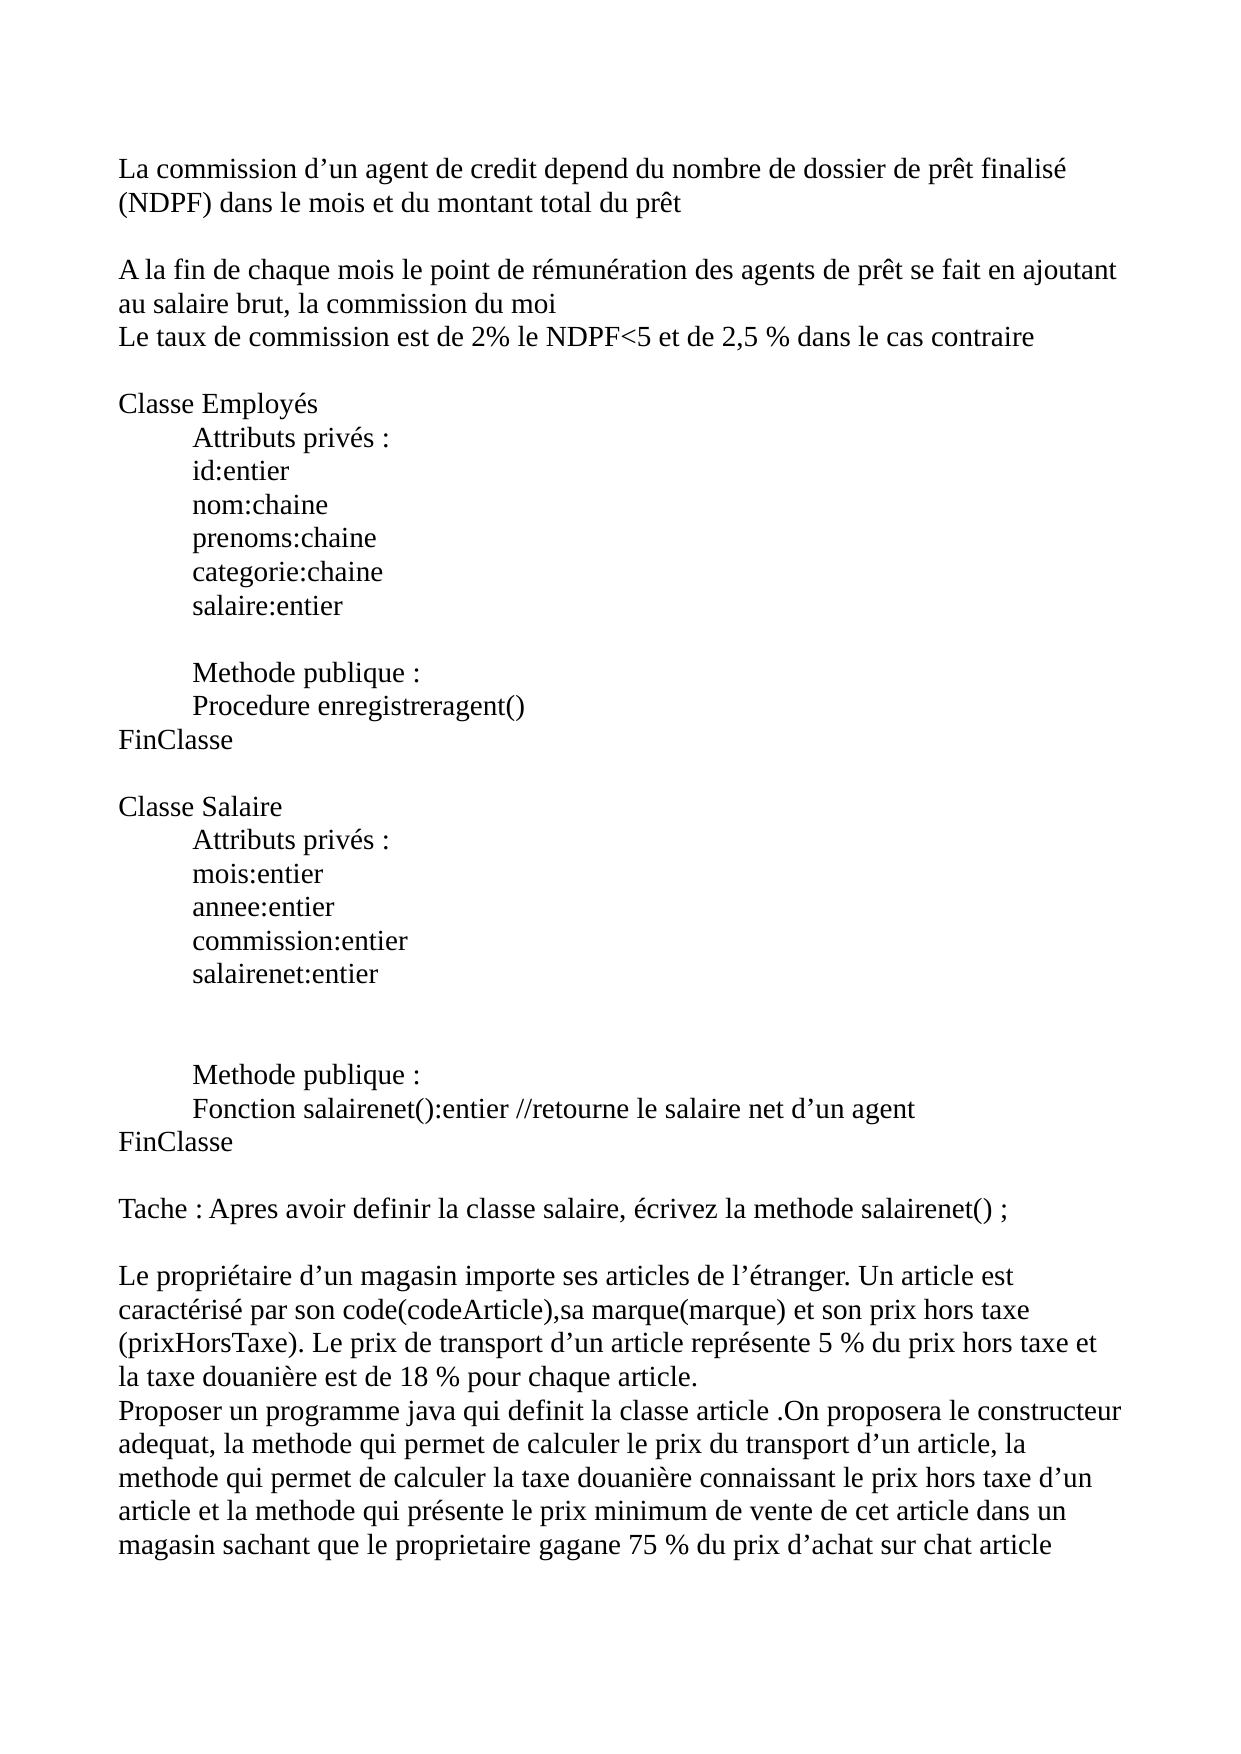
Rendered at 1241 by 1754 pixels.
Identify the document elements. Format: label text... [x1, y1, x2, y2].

text Classe Employés [118, 386, 1122, 420]
text prenoms:chaine [118, 521, 1122, 554]
text Procedure enregistreragent() [118, 688, 1122, 722]
text Classe Salaire [118, 789, 1122, 822]
text commission:entier [118, 923, 1122, 957]
text id:entier [118, 453, 1122, 487]
text Proposer un programme java qui definit la classe article .On proposera le constructeur adequat, la methode qui permet de calculer le prix du transport d’un article, la methode qui permet de calculer la taxe douanière connaissant le prix hors taxe d’un article et la methode qui présente le prix minimum de vente de cet article dans un magasin sachant que le proprietaire gagane 75 % du prix d’achat sur chat article [118, 1393, 1122, 1560]
text A la fin de chaque mois le point de rémunération des agents de prêt se fait en ajoutant au salaire brut, la commission du moi [118, 252, 1122, 319]
text FinClasse [118, 722, 1122, 755]
text annee:entier [118, 889, 1122, 923]
text Le propriétaire d’un magasin importe ses articles de l’étranger. Un article est caractérisé par son code(codeArticle),sa marque(marque) et son prix hors taxe (prixHorsTaxe). Le prix de transport d’un article représente 5 % du prix hors taxe et la taxe douanière est de 18 % pour chaque article. [118, 1258, 1122, 1393]
text Attributs privés : [118, 420, 1122, 453]
text La commission d’un agent de credit depend du nombre de dossier de prêt finalisé (NDPF) dans le mois et du montant total du prêt [118, 152, 1122, 219]
text Fonction salairenet():entier //retourne le salaire net d’un agent [118, 1091, 1122, 1124]
text Attributs privés : [118, 822, 1122, 856]
text salairenet:entier [118, 957, 1122, 990]
text nom:chaine [118, 487, 1122, 521]
text Methode publique : [118, 1057, 1122, 1091]
text Tache : Apres avoir definir la classe salaire, écrivez la methode salairenet() ; [118, 1191, 1122, 1225]
text mois:entier [118, 856, 1122, 889]
text FinClasse [118, 1124, 1122, 1158]
text Methode publique : [118, 655, 1122, 688]
text categorie:chaine [118, 554, 1122, 588]
text Le taux de commission est de 2% le NDPF<5 et de 2,5 % dans le cas contraire [118, 319, 1122, 353]
text salaire:entier [118, 588, 1122, 621]
